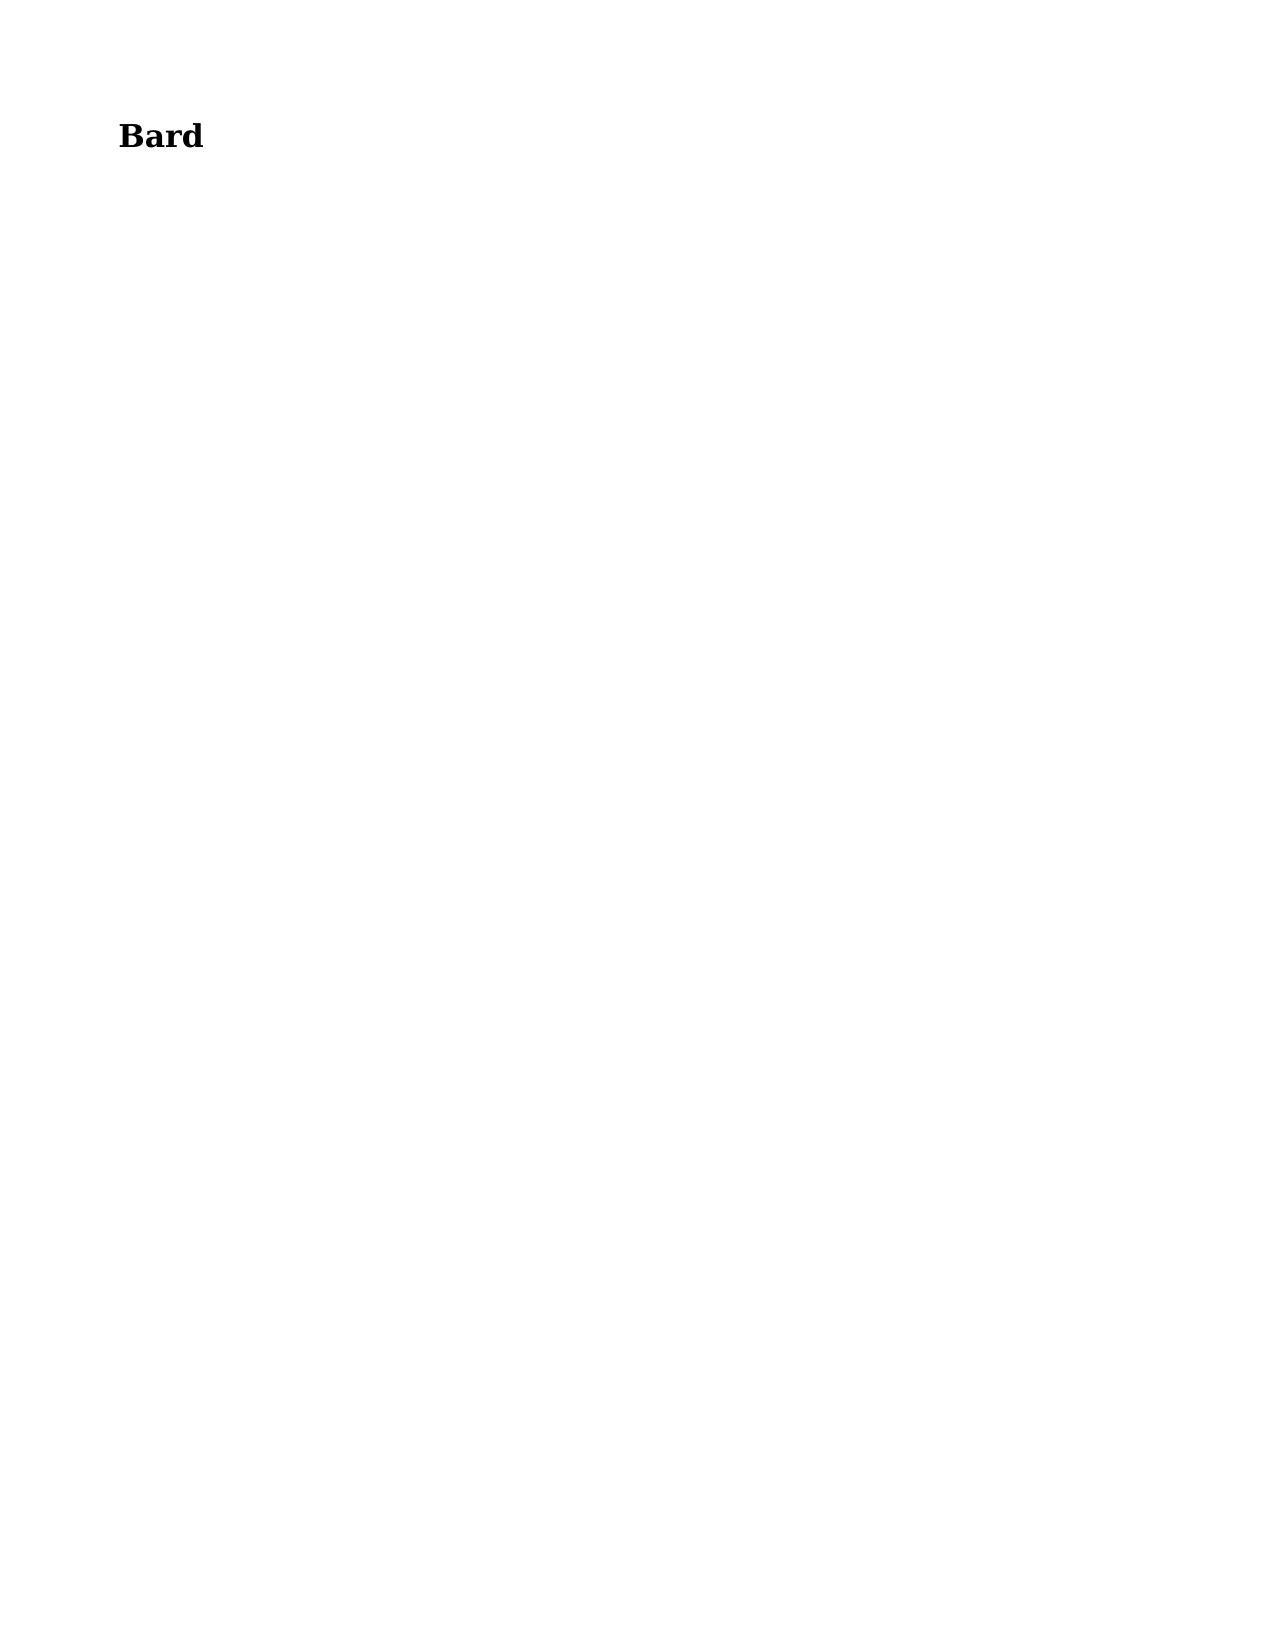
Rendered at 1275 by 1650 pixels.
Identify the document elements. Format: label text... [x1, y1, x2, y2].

text Bard [118, 118, 1157, 155]
